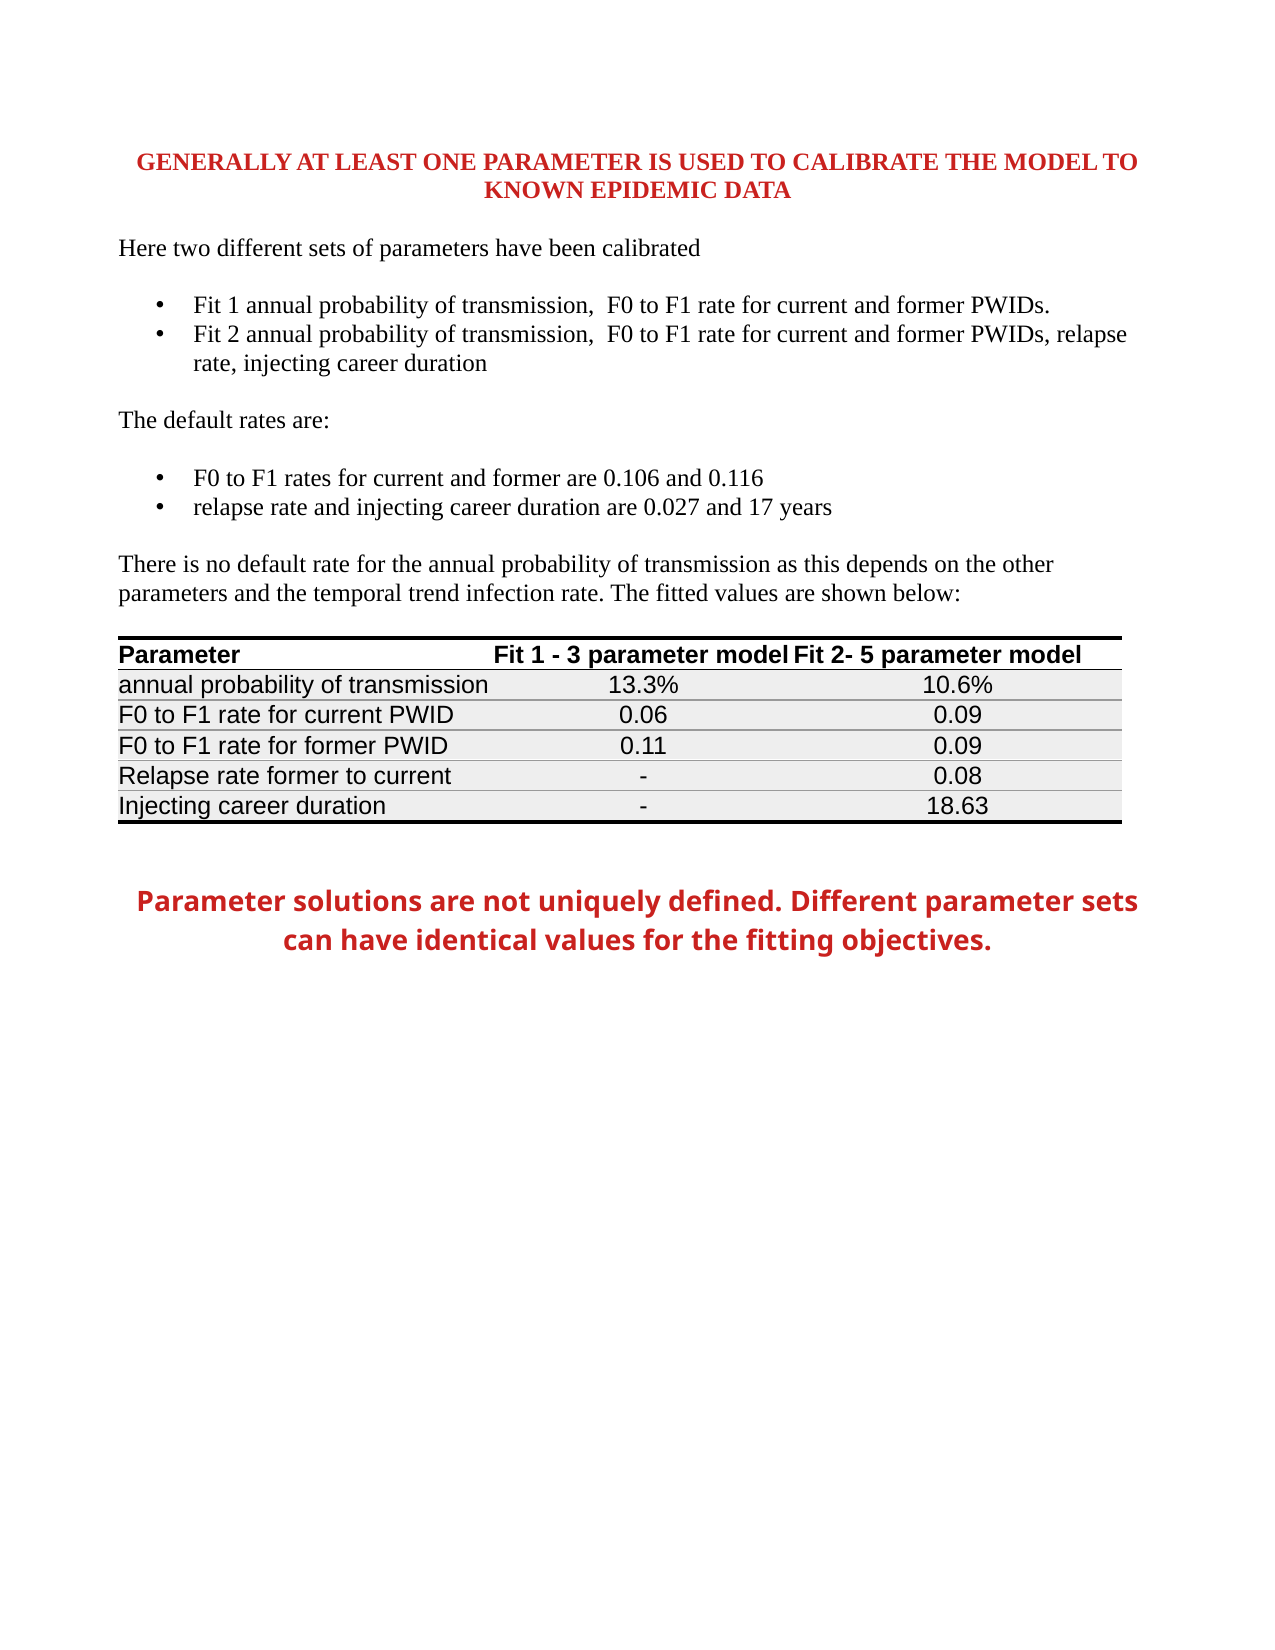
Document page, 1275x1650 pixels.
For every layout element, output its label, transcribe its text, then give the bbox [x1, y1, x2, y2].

text Parameter solutions are not uniquely defined. Different parameter sets can have identical values for the fitting objectives. [118, 882, 1157, 958]
text GENERALLY AT LEAST ONE PARAMETER IS USED TO CALIBRATE THE MODEL TO KNOWN EPIDEMIC DATA [118, 147, 1157, 204]
text The default rates are: [118, 406, 1157, 434]
table_cell 0.08 [793, 761, 1122, 790]
table_cell - [493, 761, 793, 790]
text Here two different sets of parameters have been calibrated [118, 233, 1157, 262]
table_cell 0.09 [793, 731, 1122, 759]
table_cell F0 to F1 rate for current PWID [118, 701, 493, 729]
table_header Fit 1 - 3 parameter model [493, 640, 793, 668]
table_cell 0.09 [793, 701, 1122, 729]
table_cell 0.06 [493, 701, 793, 729]
table_cell - [493, 791, 793, 820]
text There is no default rate for the annual probability of transmission as this depends on the other parameters and the temporal trend infection rate. The fitted values are shown below: [118, 549, 1157, 607]
table_header Parameter [118, 640, 493, 668]
table_header Fit 2- 5 parameter model [793, 640, 1122, 668]
table_cell 10.6% [793, 670, 1122, 699]
list Fit 1 annual probability of transmission, F0 to F1 rate for current and former PWIDs. [156, 291, 1157, 319]
table_cell annual probability of transmission [118, 670, 493, 699]
list Fit 2 annual probability of transmission, F0 to F1 rate for current and former PWIDs, relapse rate, injecting career duration [156, 319, 1157, 377]
list relapse rate and injecting career duration are 0.027 and 17 years [156, 492, 1157, 521]
table_cell 18.63 [793, 791, 1122, 820]
table_cell Relapse rate former to current [118, 761, 493, 790]
table_cell F0 to F1 rate for former PWID [118, 731, 493, 759]
table_cell 0.11 [493, 731, 793, 759]
list F0 to F1 rates for current and former are 0.106 and 0.116 [156, 463, 1157, 492]
table_cell Injecting career duration [118, 791, 493, 820]
table_cell 13.3% [493, 670, 793, 699]
